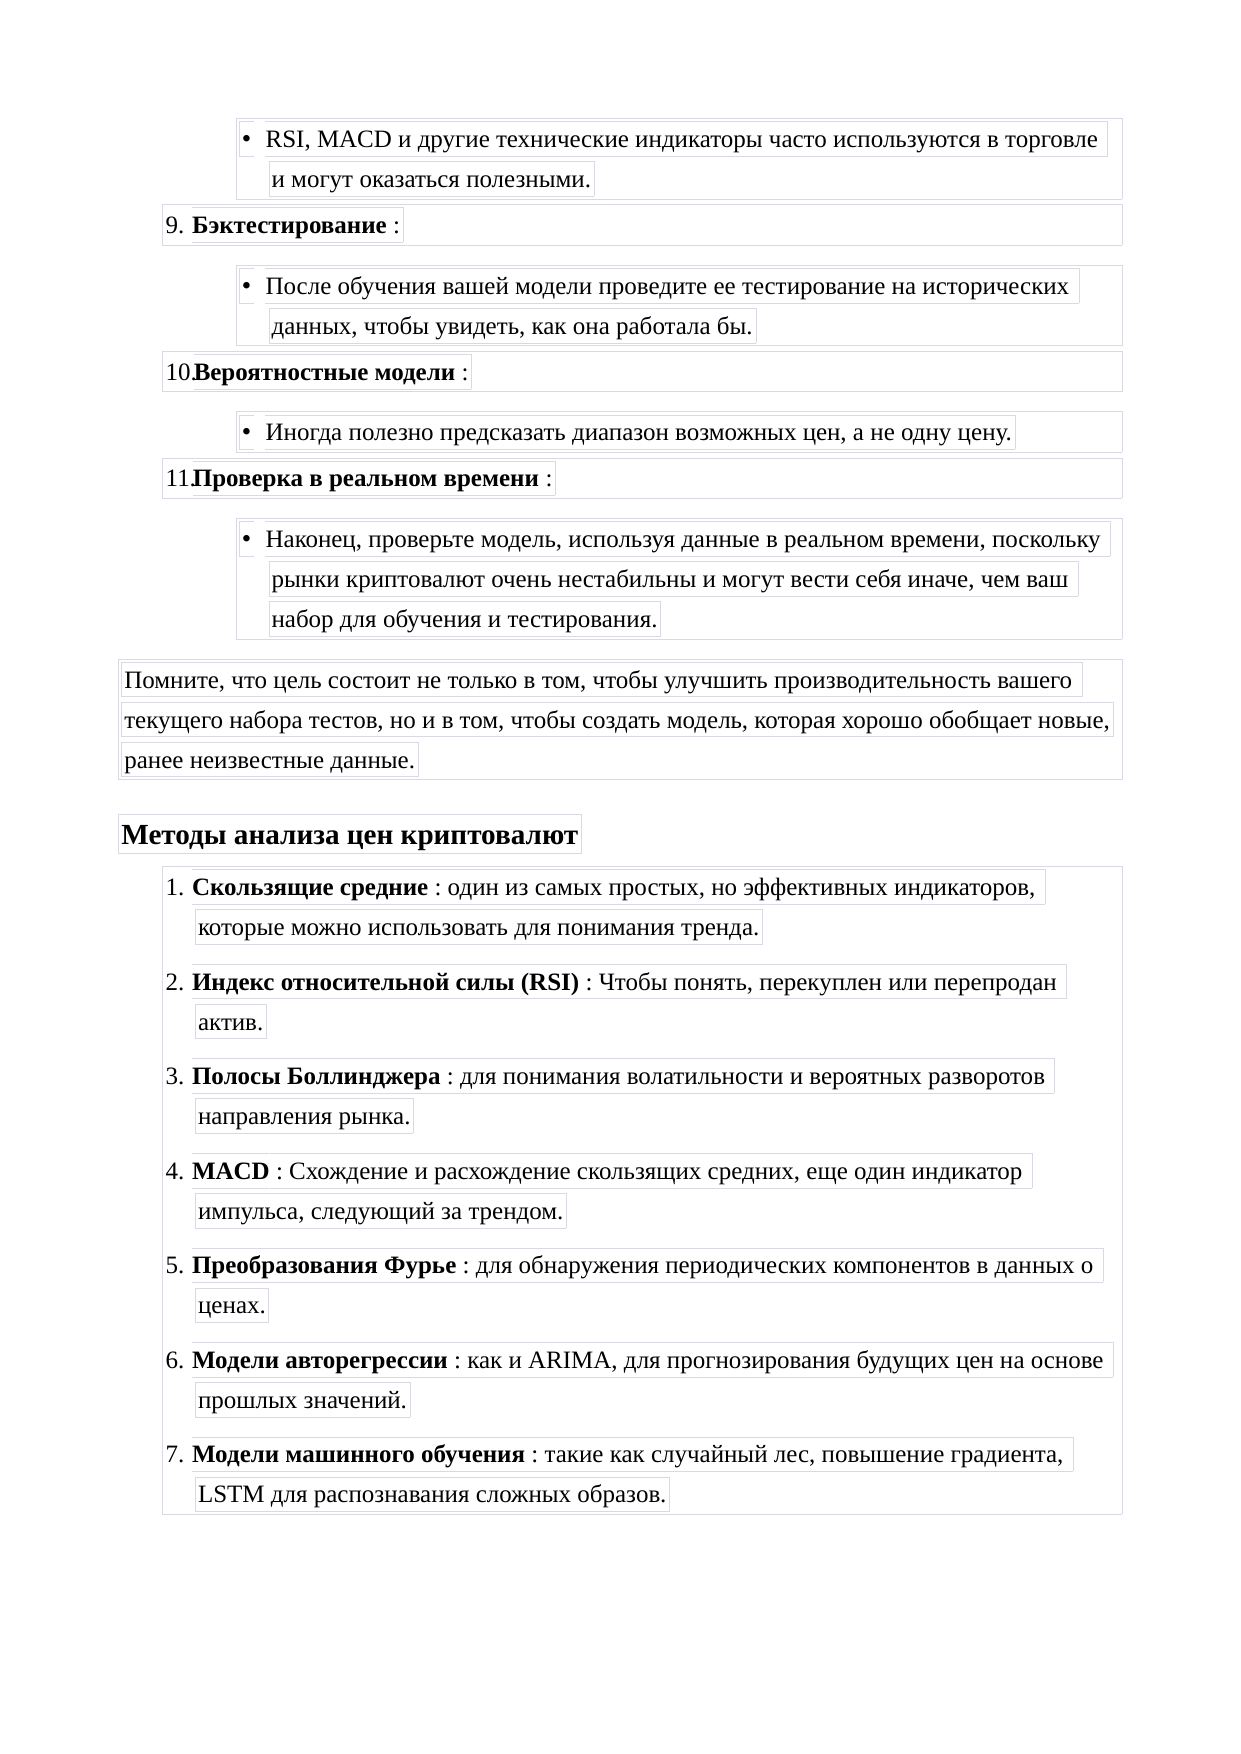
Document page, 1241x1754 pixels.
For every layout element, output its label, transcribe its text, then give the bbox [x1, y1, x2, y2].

list Вероятностные модели : [163, 352, 1122, 391]
list MACD : Схождение и расхождение скользящих средних, еще один индикатор импульса, следующий за трендом. [163, 1150, 1122, 1228]
list Модели машинного обучения : такие как случайный лес, повышение градиента, LSTM для распознавания сложных образов. [163, 1433, 1122, 1514]
list Модели авторегрессии : как и ARIMA, для прогнозирования будущих цен на основе прошлых значений. [163, 1339, 1122, 1417]
list RSI, MACD и другие технические индикаторы часто используются в торговле и могут оказаться полезными. [237, 119, 1122, 199]
list Преобразования Фурье : для обнаружения периодических компонентов в данных о ценах. [163, 1244, 1122, 1322]
text Помните, что цель состоит не только в том, чтобы улучшить производительность вашего текущего набора тестов, но и в том, чтобы создать модель, которая хорошо обобщает новые, ранее неизвестные данные. [119, 660, 1122, 779]
subtitle Методы анализа цен криптовалют [119, 815, 581, 853]
list Иногда полезно предсказать диапазон возможных цен, а не одну цену. [237, 412, 1122, 452]
list Полосы Боллинджера : для понимания волатильности и вероятных разворотов направления рынка. [163, 1055, 1122, 1133]
list Бэктестирование : [163, 205, 1122, 245]
list Индекс относительной силы (RSI) : Чтобы понять, перекуплен или перепродан актив. [163, 961, 1122, 1038]
list Наконец, проверьте модель, используя данные в реальном времени, поскольку рынки криптовалют очень нестабильны и могут вести себя иначе, чем ваш набор для обучения и тестирования. [237, 519, 1122, 639]
list После обучения вашей модели проведите ее тестирование на исторических данных, чтобы увидеть, как она работала бы. [237, 266, 1122, 345]
list Проверка в реальном времени : [163, 459, 1122, 498]
subtitle [582, 814, 1122, 853]
list Скользящие средние : один из самых простых, но эффективных индикаторов, которые можно использовать для понимания тренда. [163, 867, 1122, 944]
